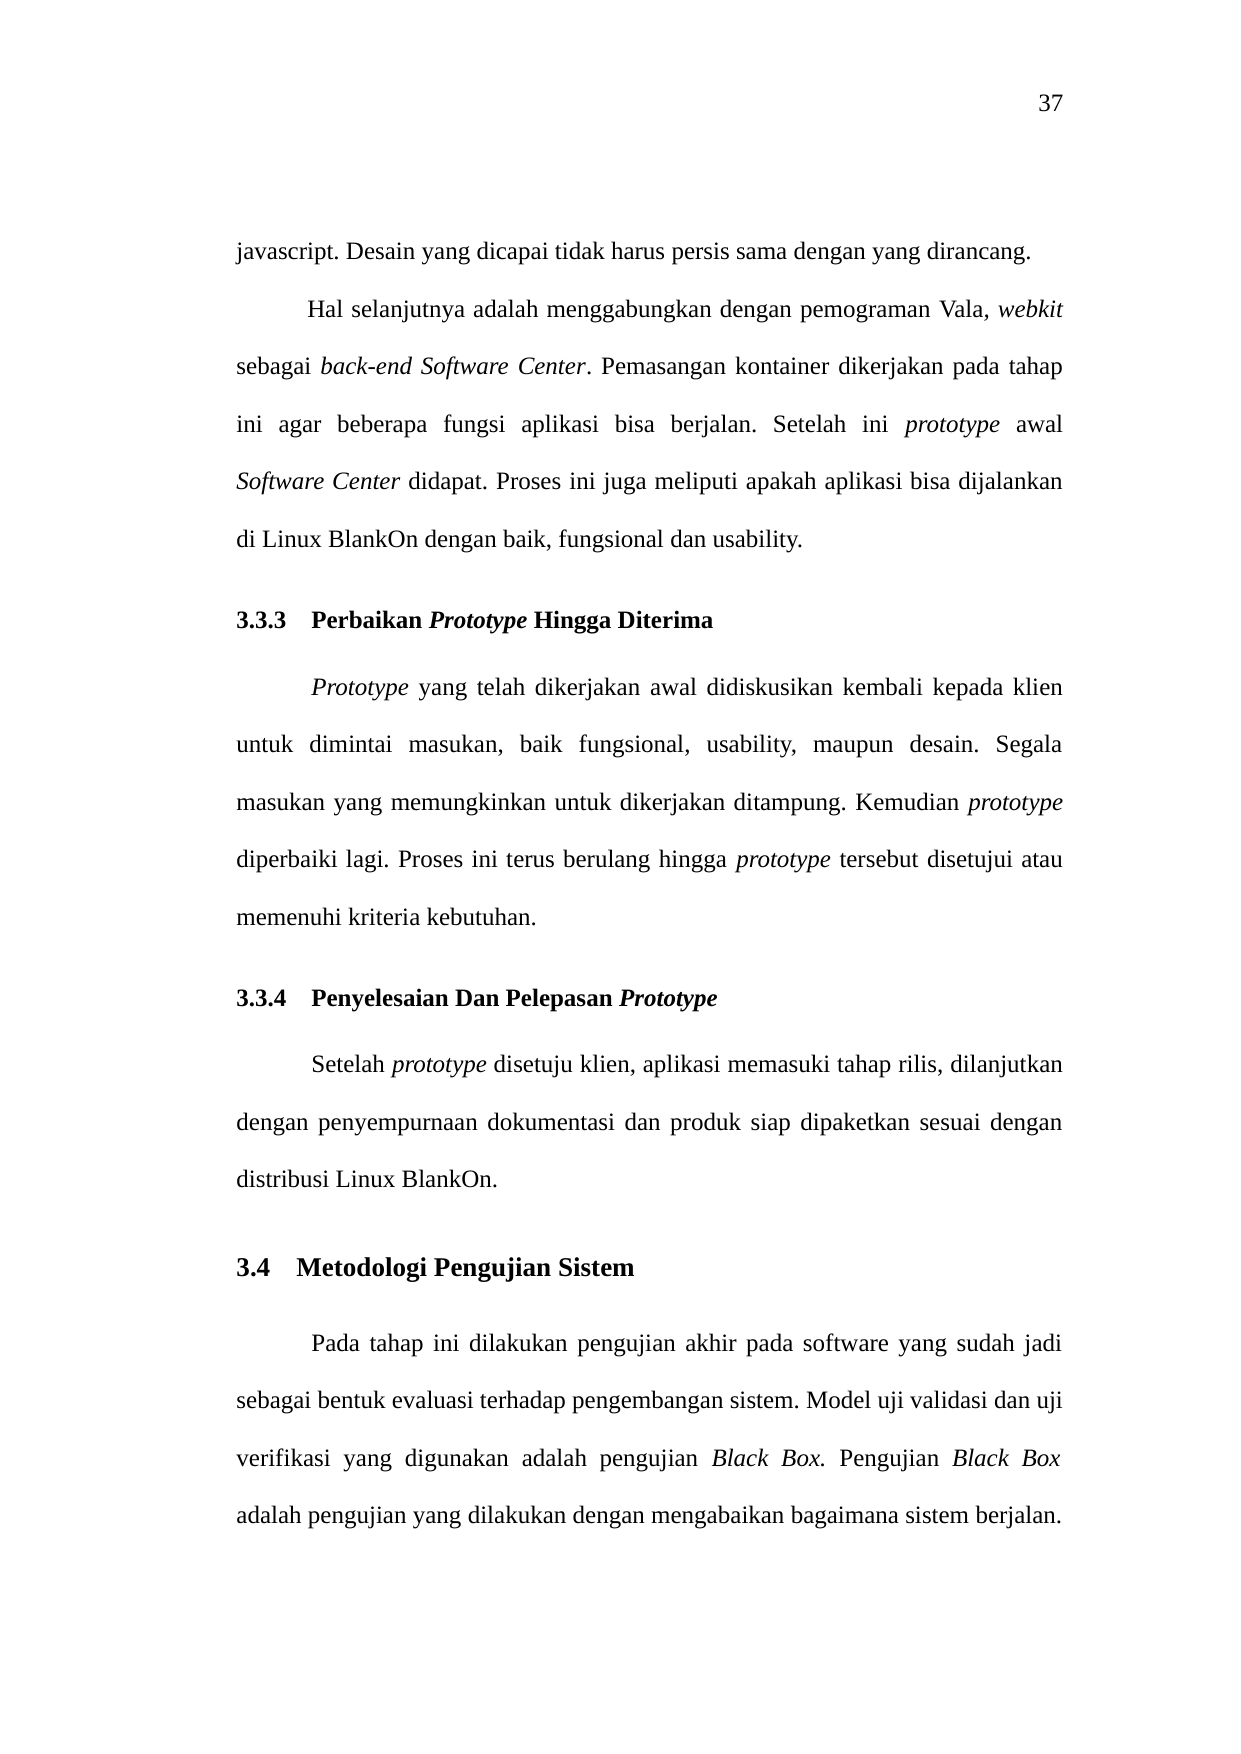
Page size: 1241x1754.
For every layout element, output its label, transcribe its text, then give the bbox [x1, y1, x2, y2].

text Hal selanjutnya adalah menggabungkan dengan pemograman Vala, webkit sebagai back-end Software Center. Pemasangan kontainer dikerjakan pada tahap ini agar beberapa fungsi aplikasi bisa berjalan. Setelah ini prototype awal Software Center didapat. Proses ini juga meliputi apakah aplikasi bisa dijalankan di Linux BlankOn dengan baik, fungsional dan usability. [236, 294, 1063, 552]
subtitle Penyelesaian dan Pelepasan Prototype [236, 983, 1063, 1011]
text Pada tahap ini dilakukan pengujian akhir pada software yang sudah jadi sebagai bentuk evaluasi terhadap pengembangan sistem. Model uji validasi dan uji verifikasi yang digunakan adalah pengujian Black Box. Pengujian Black Box adalah pengujian yang dilakukan dengan mengabaikan bagaimana sistem berjalan. [236, 1328, 1063, 1529]
subtitle Perbaikan Prototype Hingga Diterima [236, 605, 1063, 633]
text Setelah prototype disetuju klien, aplikasi memasuki tahap rilis, dilanjutkan dengan penyempurnaan dokumentasi dan produk siap dipaketkan sesuai dengan distribusi Linux BlankOn. [236, 1049, 1063, 1193]
text javascript. Desain yang dicapai tidak harus persis sama dengan yang dirancang. [236, 236, 1063, 265]
text Prototype yang telah dikerjakan awal didiskusikan kembali kepada klien untuk dimintai masukan, baik fungsional, usability, maupun desain. Segala masukan yang memungkinkan untuk dikerjakan ditampung. Kemudian prototype diperbaiki lagi. Proses ini terus berulang hingga prototype tersebut disetujui atau memenuhi kriteria kebutuhan. [236, 672, 1063, 930]
subtitle Metodologi Pengujian Sistem [236, 1251, 1063, 1283]
